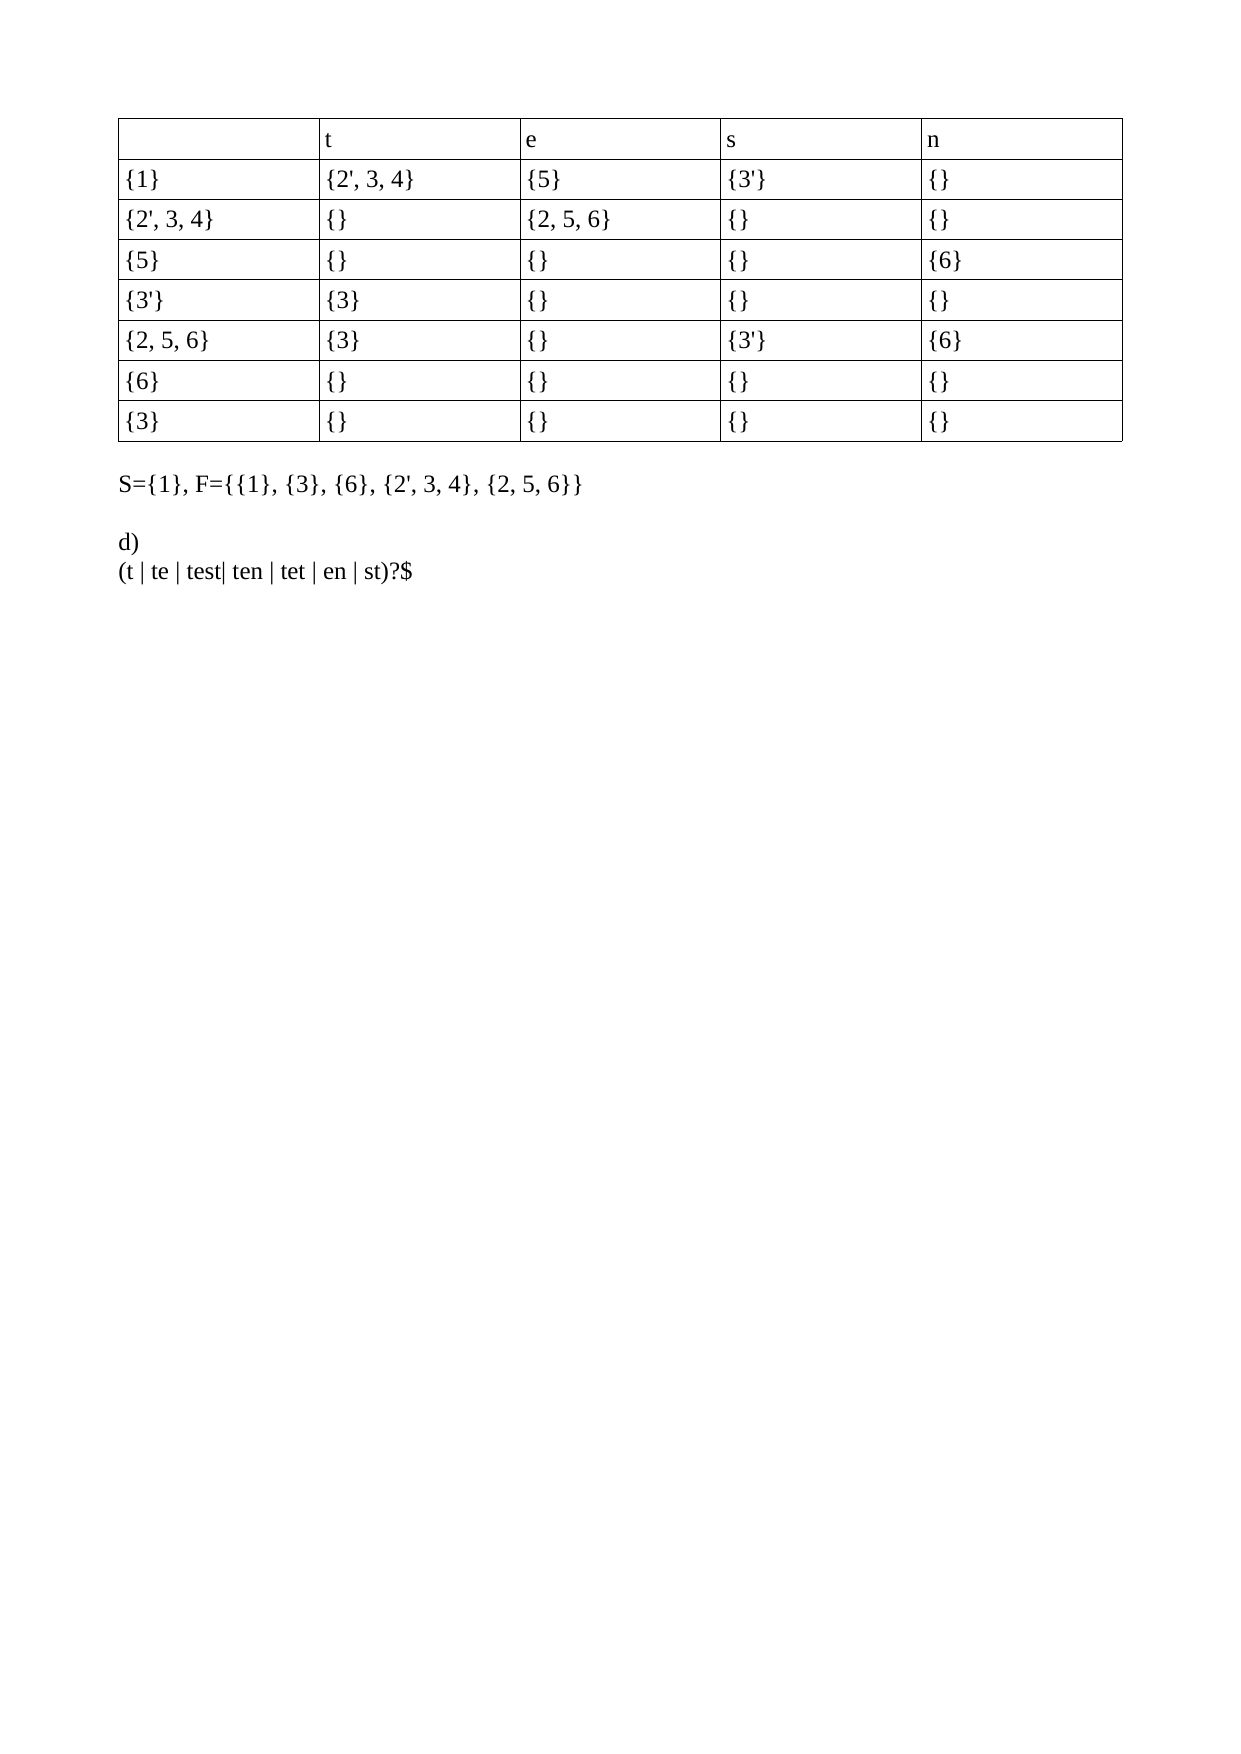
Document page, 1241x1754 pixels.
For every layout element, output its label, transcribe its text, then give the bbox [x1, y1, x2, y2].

table_cell {} [922, 361, 1122, 400]
table_header [119, 119, 319, 158]
table_cell {2', 3, 4} [119, 200, 319, 239]
table_cell {} [521, 280, 720, 320]
table_cell {1} [119, 160, 319, 199]
table_cell {3'} [721, 160, 921, 199]
table_cell {} [320, 361, 520, 400]
table_cell {} [320, 401, 520, 441]
table_cell {2, 5, 6} [521, 200, 720, 239]
table_cell {} [721, 280, 921, 320]
table_cell {5} [521, 160, 720, 199]
table_cell {} [320, 240, 520, 279]
table_cell {6} [922, 321, 1122, 360]
text (t | te | test| ten | tet | en | st)?$ [118, 556, 1122, 584]
table_cell {2, 5, 6} [119, 321, 319, 360]
table_cell {} [721, 240, 921, 279]
table_cell {} [922, 160, 1122, 199]
table_cell {} [721, 401, 921, 441]
table_cell {3} [320, 321, 520, 360]
table_cell {} [521, 240, 720, 279]
table_cell {2', 3, 4} [320, 160, 520, 199]
table_header t [320, 119, 520, 158]
table_cell {} [922, 401, 1122, 441]
table_cell {} [320, 200, 520, 239]
table_cell {} [721, 200, 921, 239]
text S={1}, F={{1}, {3}, {6}, {2', 3, 4}, {2, 5, 6}} [118, 469, 1122, 498]
table_cell {3} [119, 401, 319, 441]
table_cell {3'} [119, 280, 319, 320]
table_cell {6} [119, 361, 319, 400]
text d) [118, 527, 1122, 556]
table_cell {} [721, 361, 921, 400]
table_header e [521, 119, 720, 158]
table_cell {3'} [721, 321, 921, 360]
table_cell {6} [922, 240, 1122, 279]
table_cell {} [922, 200, 1122, 239]
table_cell {} [521, 361, 720, 400]
table_header s [721, 119, 921, 158]
table_cell {} [521, 321, 720, 360]
table_cell {3} [320, 280, 520, 320]
table_cell {} [922, 280, 1122, 320]
table_cell {5} [119, 240, 319, 279]
table_cell {} [521, 401, 720, 441]
table_header n [922, 119, 1122, 158]
